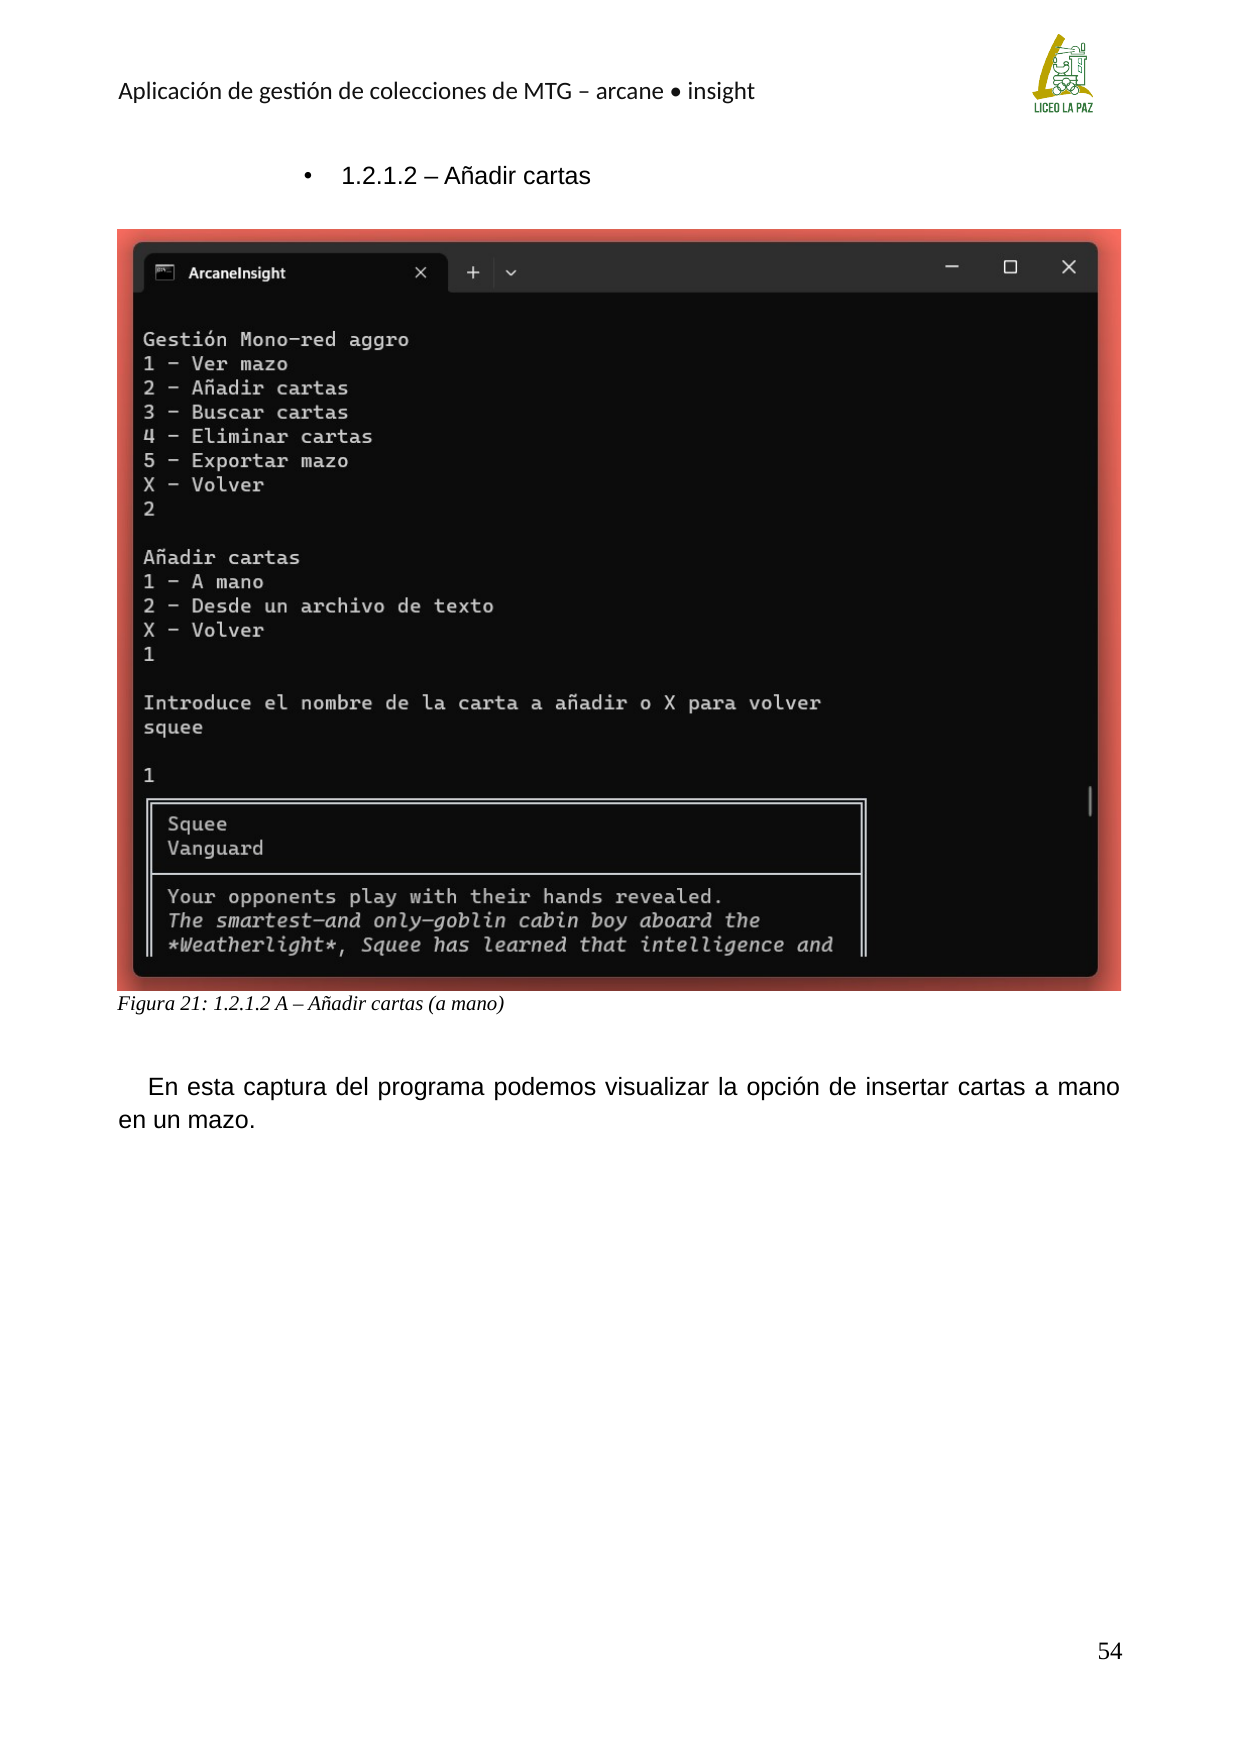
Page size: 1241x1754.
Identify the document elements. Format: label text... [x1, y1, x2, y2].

picture [1025, 26, 1100, 121]
text En esta captura del programa podemos visualizar la opción de insertar cartas a mano en un mazo. [118, 1072, 1122, 1134]
picture [117, 229, 1122, 991]
text Figura 21: 1.2.1.2 A – Añadir cartas (a mano) [117, 991, 1121, 1014]
list 1.2.1.2 – Añadir cartas [303, 161, 1122, 190]
